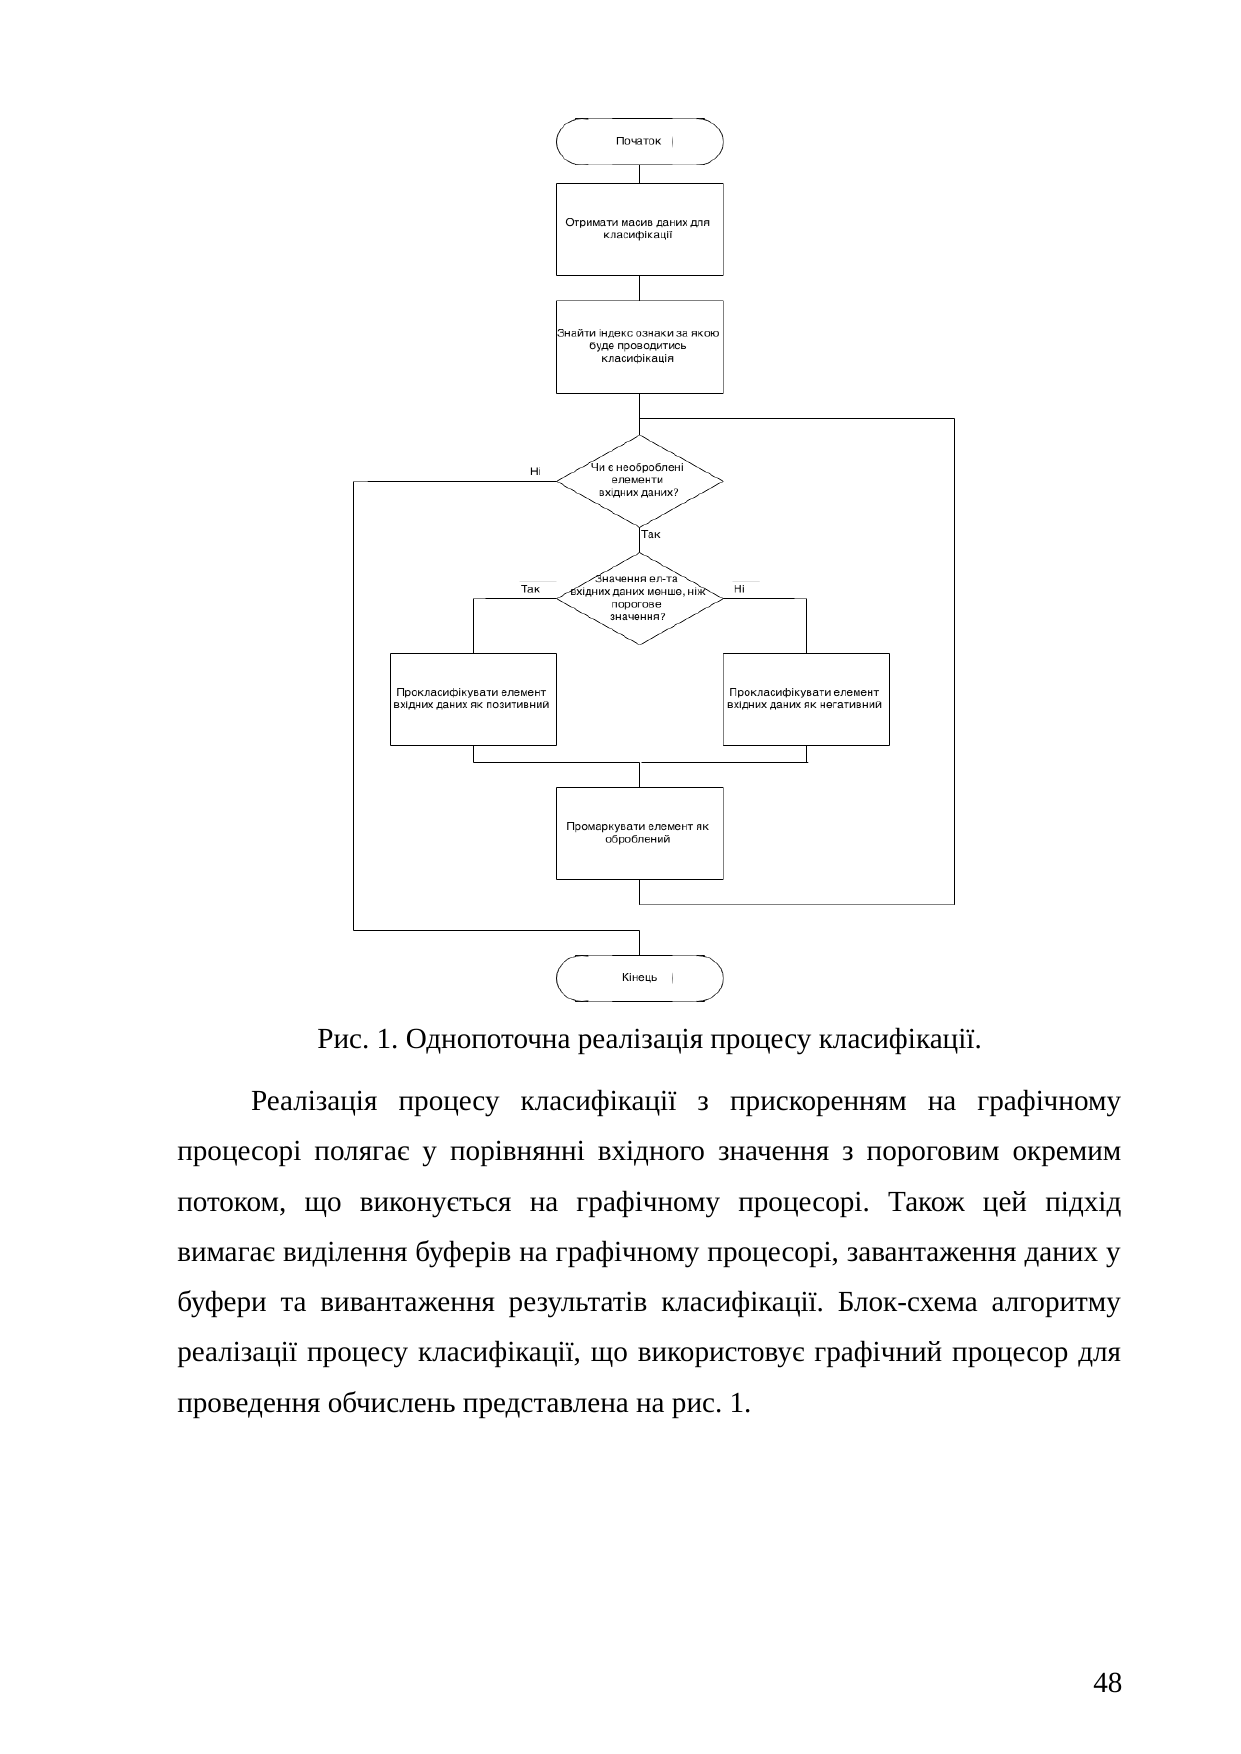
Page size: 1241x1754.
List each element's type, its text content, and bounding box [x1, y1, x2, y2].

text Рис. 1. Однопоточна реалізація процесу класифікації. [177, 1021, 1122, 1054]
text Реалізація процесу класифікації з прискоренням на графічному процесорі полягає у порівнянні вхідного значення з пороговим окремим потоком, що виконується на графічному процесорі. Також цей підхід вимагає виділення буферів на графічному процесорі, завантаження даних у буфери та вивантаження результатів класифікації. Блок-схема алгоритму реалізації процесу класифікації, що використовує графічний процесор для проведення обчислень представлена на рис. 1. [177, 1083, 1122, 1418]
picture [343, 118, 956, 1004]
